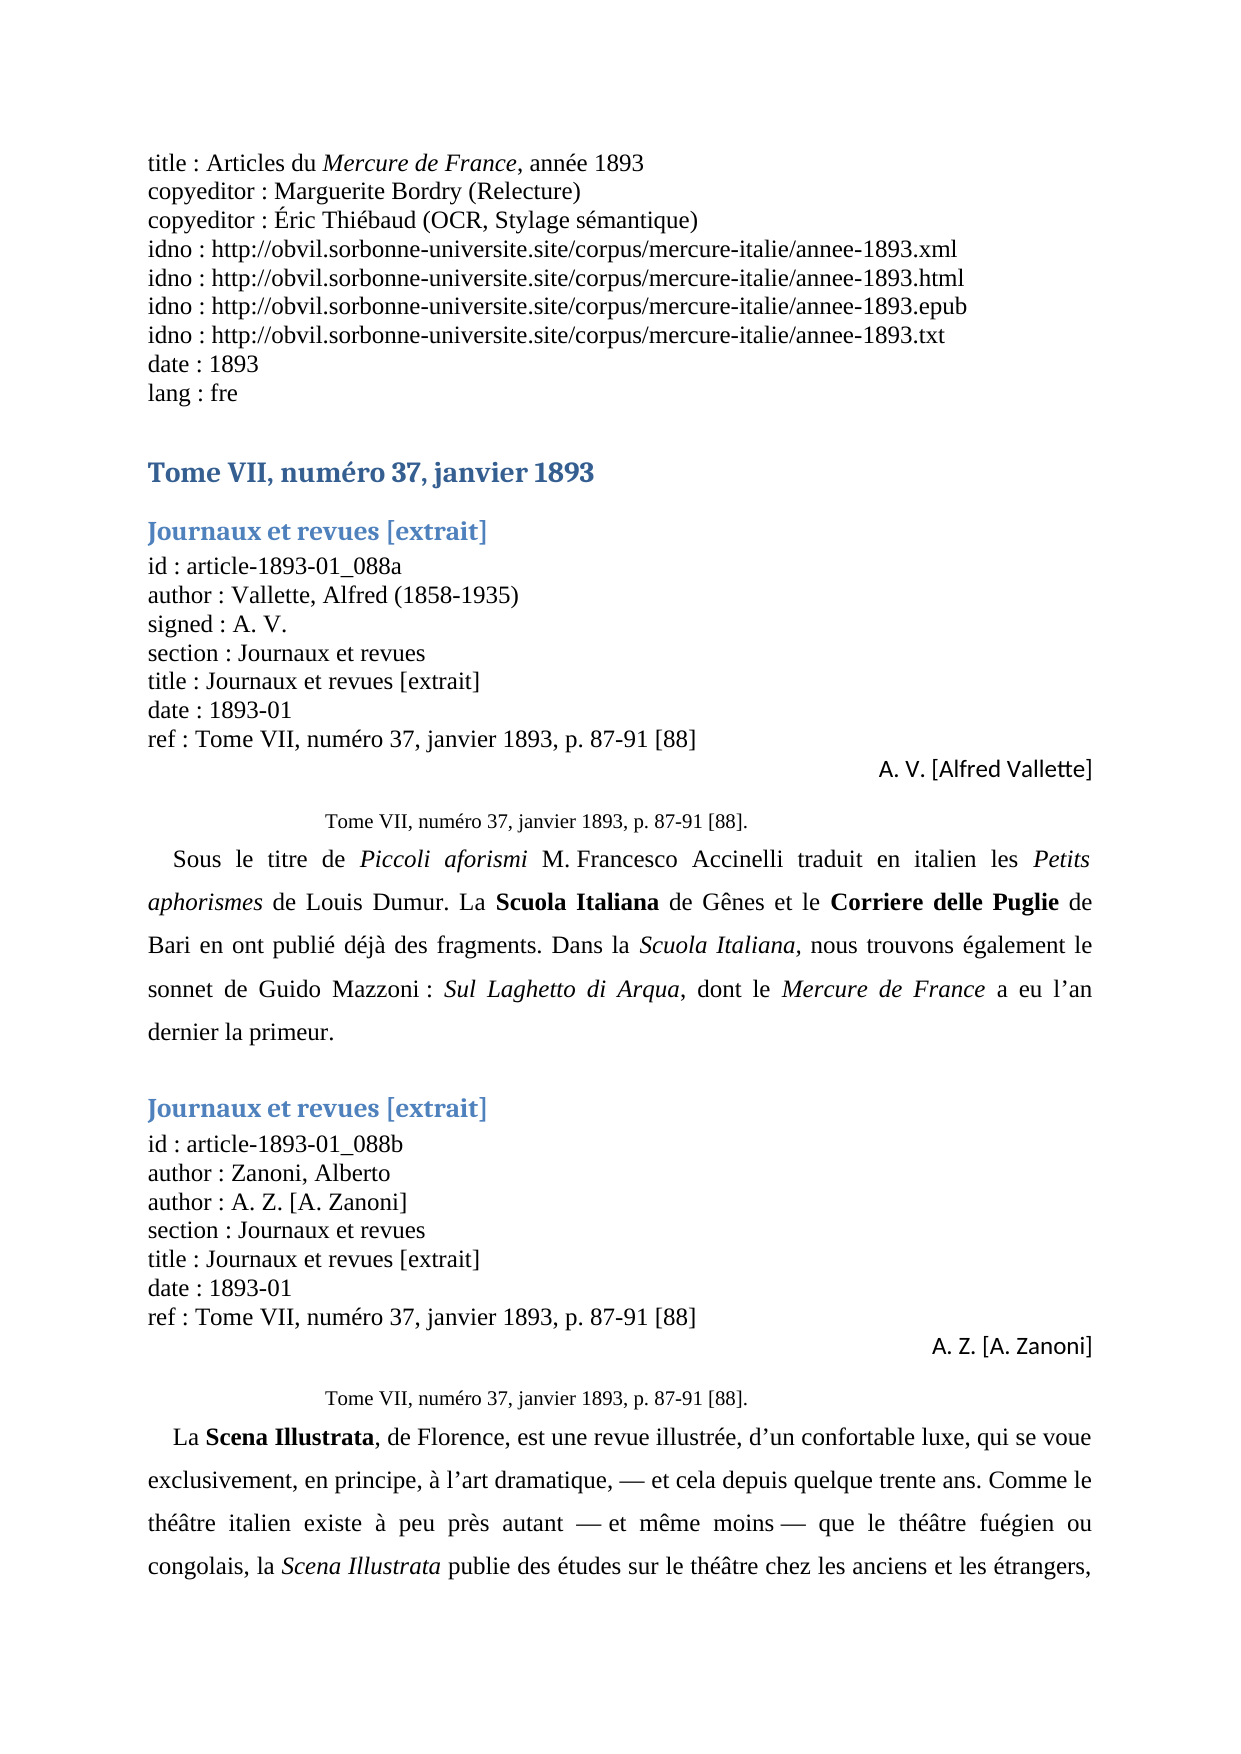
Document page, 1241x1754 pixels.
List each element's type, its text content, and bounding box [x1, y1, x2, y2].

text copyeditor : Éric Thiébaud (OCR, Stylage sémantique) [148, 205, 1093, 234]
text title : Journaux et revues [extrait] [148, 666, 1093, 695]
text author : A. Z. [A. Zanoni] [148, 1187, 1093, 1215]
text section : Journaux et revues [148, 638, 1093, 666]
text Tome VII, numéro 37, janvier 1893, p. 87-91 [88]. [325, 1386, 1093, 1410]
text date : 1893-01 [148, 1273, 1093, 1302]
text id : article-1893-01_088b [148, 1129, 1093, 1158]
text id : article-1893-01_088a [148, 551, 1093, 580]
text title : Journaux et revues [extrait] [148, 1244, 1093, 1273]
text Sous le titre de Piccoli aforismi M. Francesco Accinelli traduit en italien les Petits aphorismes de Louis Dumur. La Scuola Italiana de Gênes et le Corriere delle Puglie de Bari en ont publié déjà des fragments. Dans la Scuola Italiana, nous trouvons également le sonnet de Guido Mazzoni : Sul Laghetto di Arqua, dont le Mercure de France a eu l’an dernier la primeur. [148, 844, 1093, 1046]
subtitle Journaux et revues [extrait] [148, 516, 1093, 547]
text copyeditor : Marguerite Bordry (Relecture) [148, 176, 1093, 205]
text La Scena Illustrata, de Florence, est une revue illustrée, d’un confortable luxe, qui se voue exclusivement, en principe, à l’art dramatique, — et cela depuis quelque trente ans. Comme le théâtre italien existe à peu près autant — et même moins — que le théâtre fuégien ou congolais, la Scena Illustrata publie des études sur le théâtre chez les anciens et les étrangers, [148, 1422, 1093, 1580]
text A. V. [Alfred Vallette] [148, 753, 1093, 783]
text ref : Tome VII, numéro 37, janvier 1893, p. 87-91 [88] [148, 724, 1093, 753]
subtitle Tome VII, numéro 37, janvier 1893 [148, 456, 1093, 490]
text lang : fre [148, 378, 1093, 406]
text ref : Tome VII, numéro 37, janvier 1893, p. 87-91 [88] [148, 1302, 1093, 1330]
subtitle Journaux et revues [extrait] [148, 1093, 1093, 1124]
text Tome VII, numéro 37, janvier 1893, p. 87-91 [88]. [325, 808, 1093, 833]
text idno : http://obvil.sorbonne-universite.site/corpus/mercure-italie/annee-1893.txt [148, 320, 1093, 349]
text idno : http://obvil.sorbonne-universite.site/corpus/mercure-italie/annee-1893.html [148, 263, 1093, 291]
text section : Journaux et revues [148, 1215, 1093, 1244]
text author : Zanoni, Alberto [148, 1158, 1093, 1187]
text date : 1893-01 [148, 695, 1093, 724]
text signed : A. V. [148, 609, 1093, 638]
text A. Z. [A. Zanoni] [148, 1330, 1093, 1361]
text idno : http://obvil.sorbonne-universite.site/corpus/mercure-italie/annee-1893.xml [148, 234, 1093, 263]
text idno : http://obvil.sorbonne-universite.site/corpus/mercure-italie/annee-1893.epub [148, 291, 1093, 320]
text date : 1893 [148, 349, 1093, 378]
text author : Vallette, Alfred (1858-1935) [148, 580, 1093, 609]
text title : Articles du Mercure de France, année 1893 [148, 148, 1093, 176]
